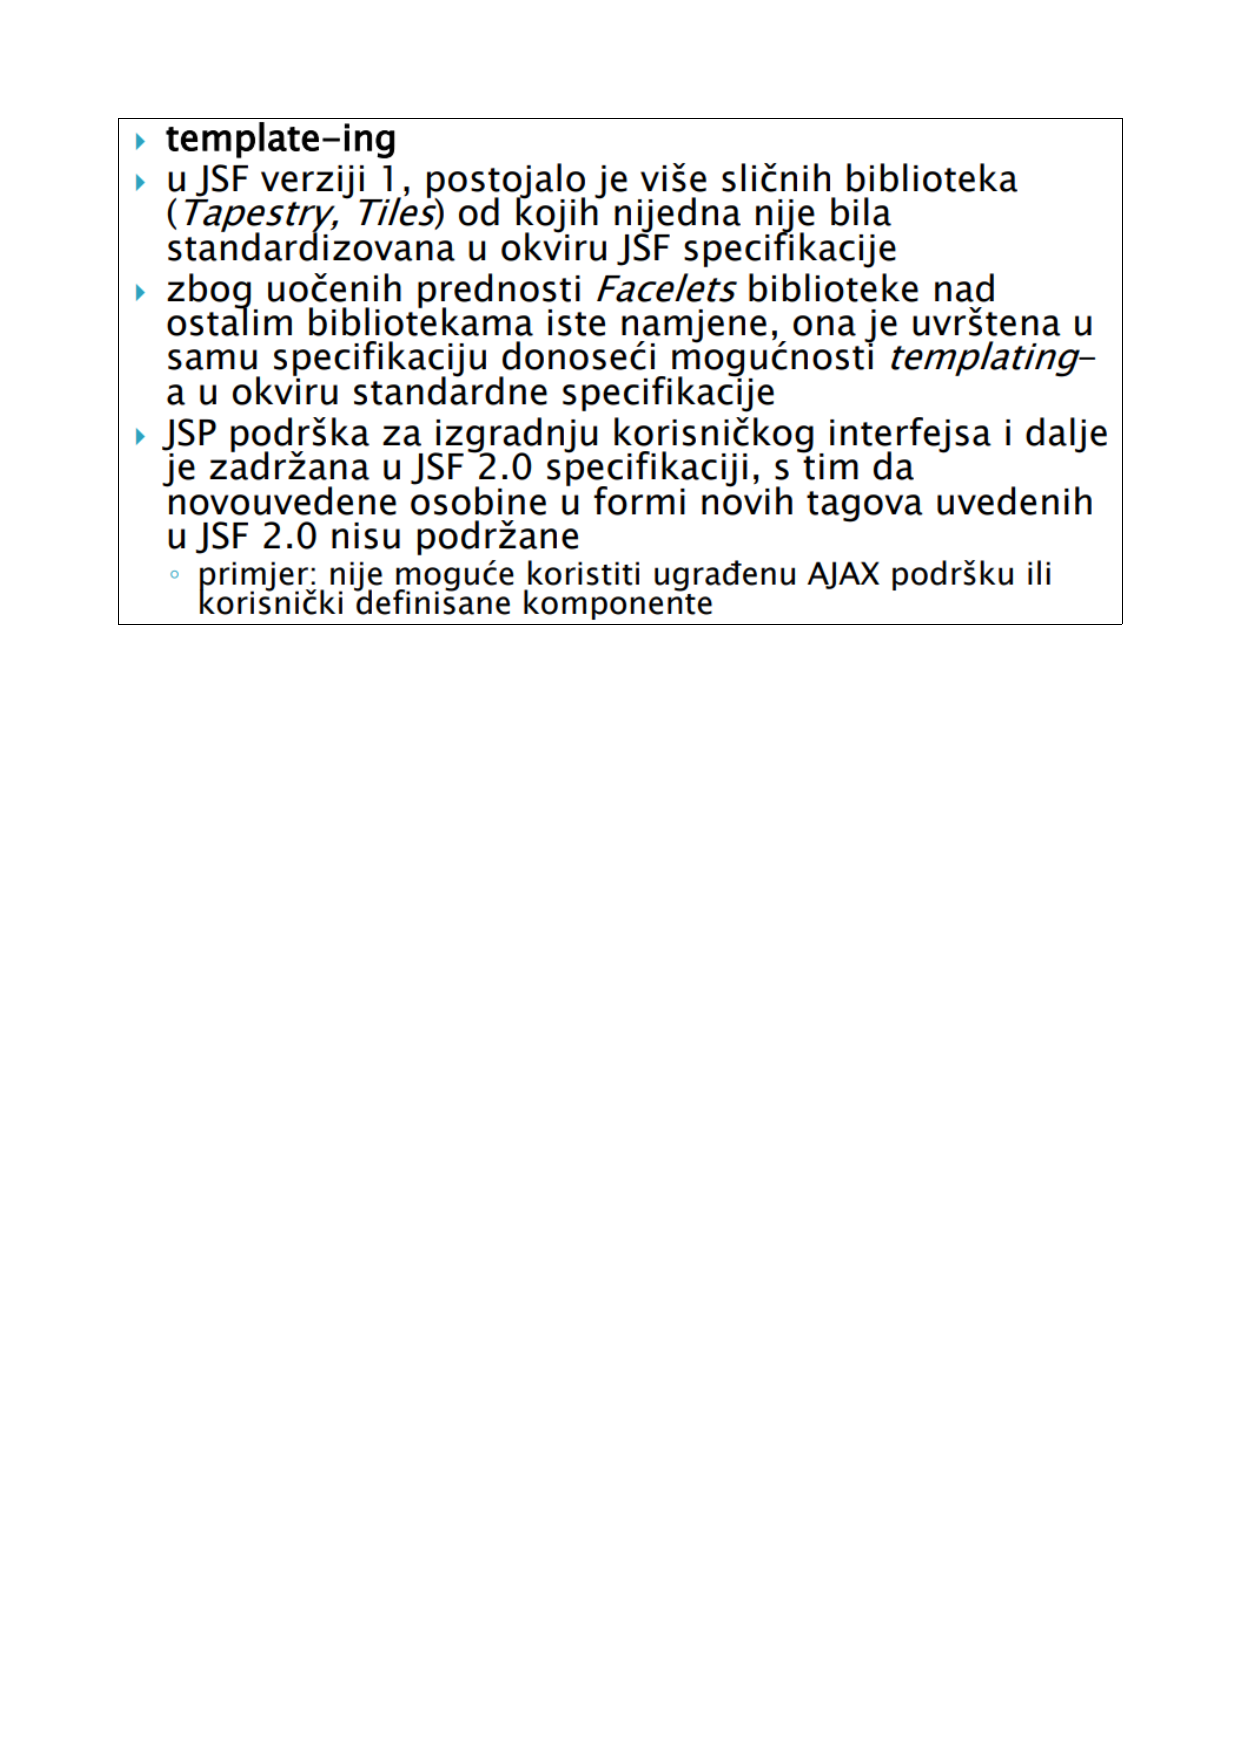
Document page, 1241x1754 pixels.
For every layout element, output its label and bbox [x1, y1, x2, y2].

picture [121, 121, 1119, 621]
